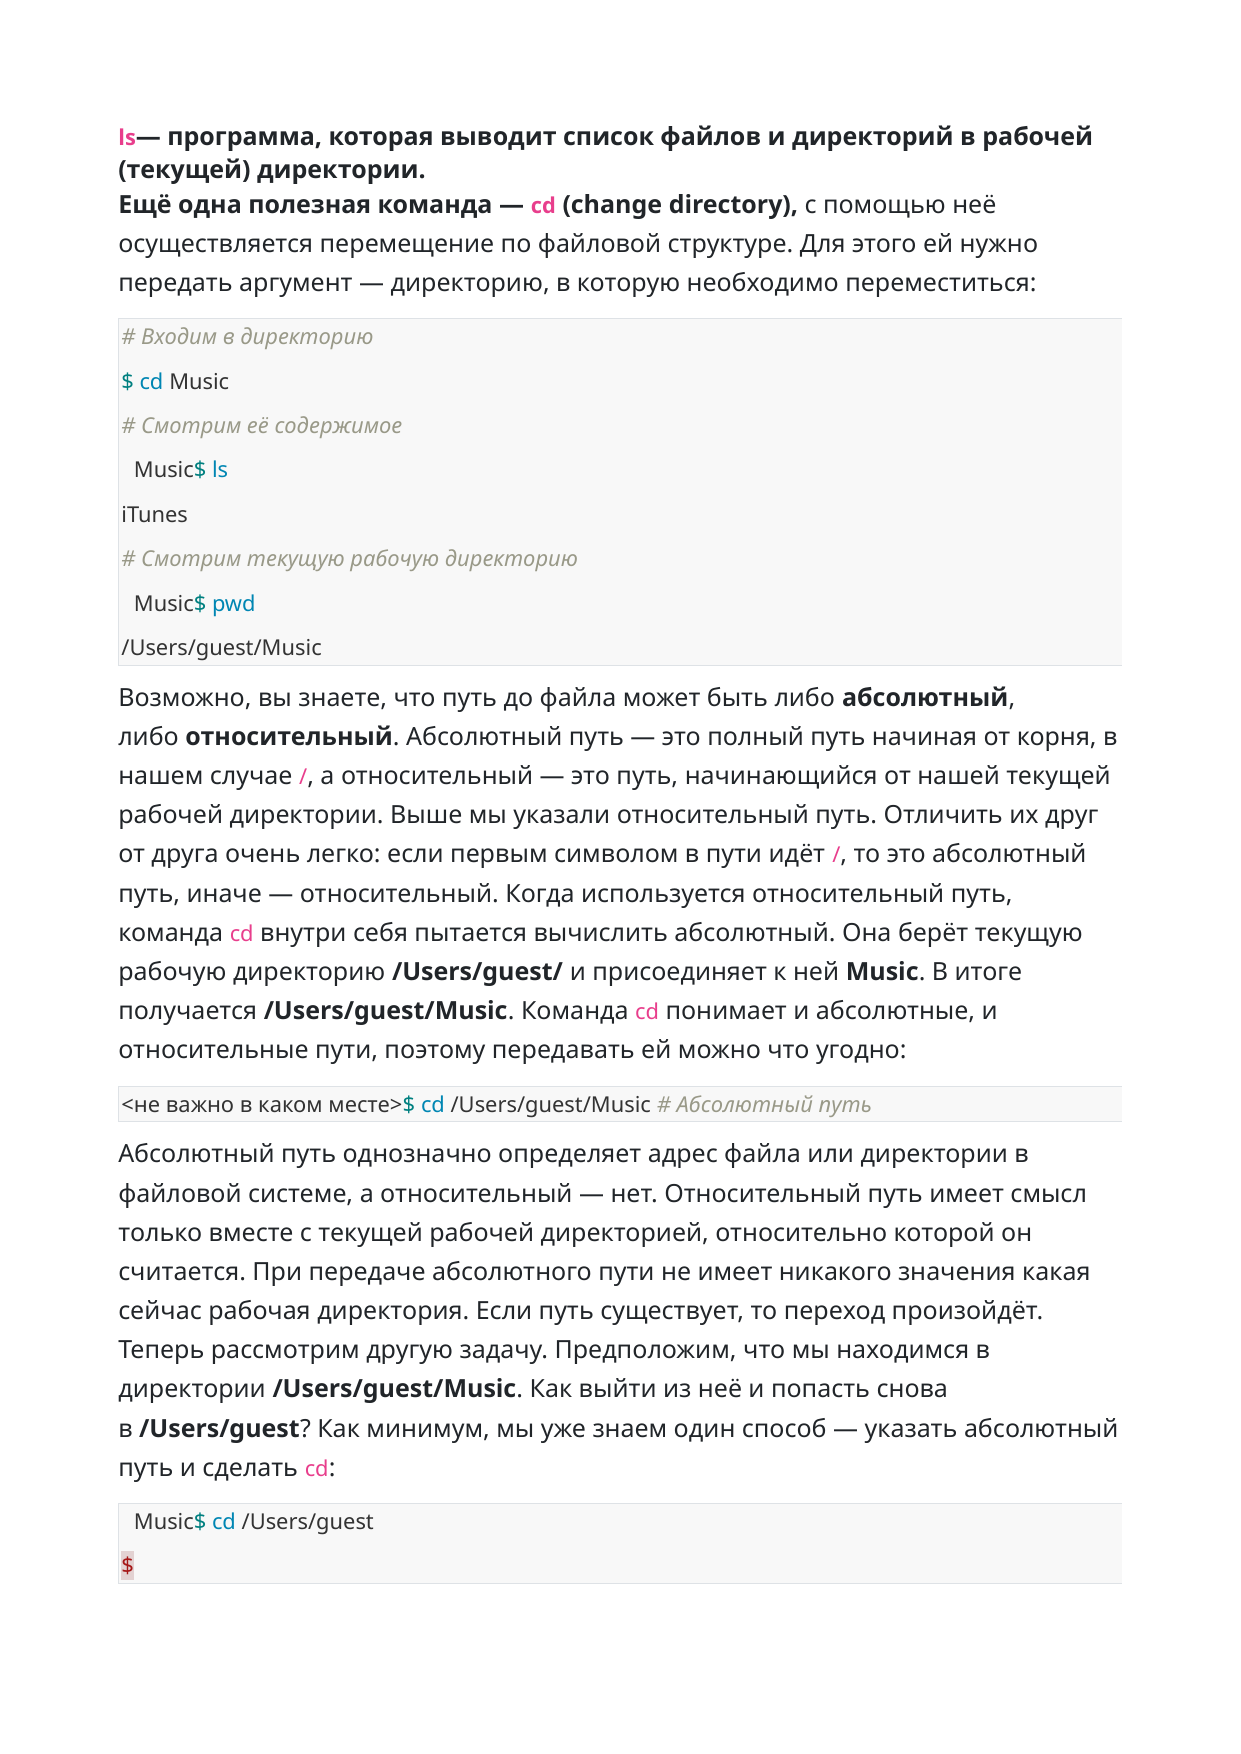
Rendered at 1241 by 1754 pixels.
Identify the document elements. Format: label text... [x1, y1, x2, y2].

text Абсолютный путь однозначно определяет адрес файла или директории в файловой системе, а относительный — нет. Относительный путь имеет смысл только вместе с текущей рабочей директорией, относительно которой он считается. При передаче абсолютного пути не имеет никакого значения какая сейчас рабочая директория. Если путь существует, то переход произойдёт. Теперь рассмотрим другую задачу. Предположим, что мы находимся в директории /Users/guest/Music. Как выйти из неё и попасть снова в /Users/guest? Как минимум, мы уже знаем один способ — указать абсолютный путь и сделать cd: [118, 1136, 1122, 1483]
text Music$ cd /Users/guest [119, 1504, 1122, 1536]
text # Входим в директорию [119, 319, 1122, 351]
text /Users/guest/Music [119, 629, 1122, 665]
text Возможно, вы знаете, что путь до файла может быть либо абсолютный, либо относительный. Абсолютный путь — это полный путь начиная от корня, в нашем случае /, а относительный — это путь, начинающийся от нашей текущей рабочей директории. Выше мы указали относительный путь. Отличить их друг от друга очень легко: если первым символом в пути идёт /, то это абсолютный путь, иначе — относительный. Когда используется относительный путь, команда cd внутри себя пытается вычислить абсолютный. Она берёт текущую рабочую директорию /Users/guest/ и присоединяет к ней Music. В итоге получается /Users/guest/Music. Команда cd понимает и абсолютные, и относительные пути, поэтому передавать ей можно что угодно: [118, 679, 1122, 1066]
text Ещё одна полезная команда — cd (change directory), с помощью неё осуществляется перемещение по файловой структуре. Для этого ей нужно передать аргумент — директорию, в которую необходимо переместиться: [118, 186, 1122, 299]
text Music$ ls [119, 451, 1122, 484]
text Music$ pwd [119, 584, 1122, 617]
text iTunes [119, 496, 1122, 529]
text $ [119, 1547, 1122, 1583]
text <не важно в каком месте>$ cd /Users/guest/Music # Абсолютный путь [119, 1087, 1122, 1121]
text # Смотрим текущую рабочую директорию [119, 540, 1122, 573]
text ls— программа, которая выводит список файлов и директорий в рабочей (текущей) директории. [118, 118, 1122, 186]
text $ cd Music [119, 363, 1122, 396]
text # Смотрим её содержимое [119, 407, 1122, 440]
